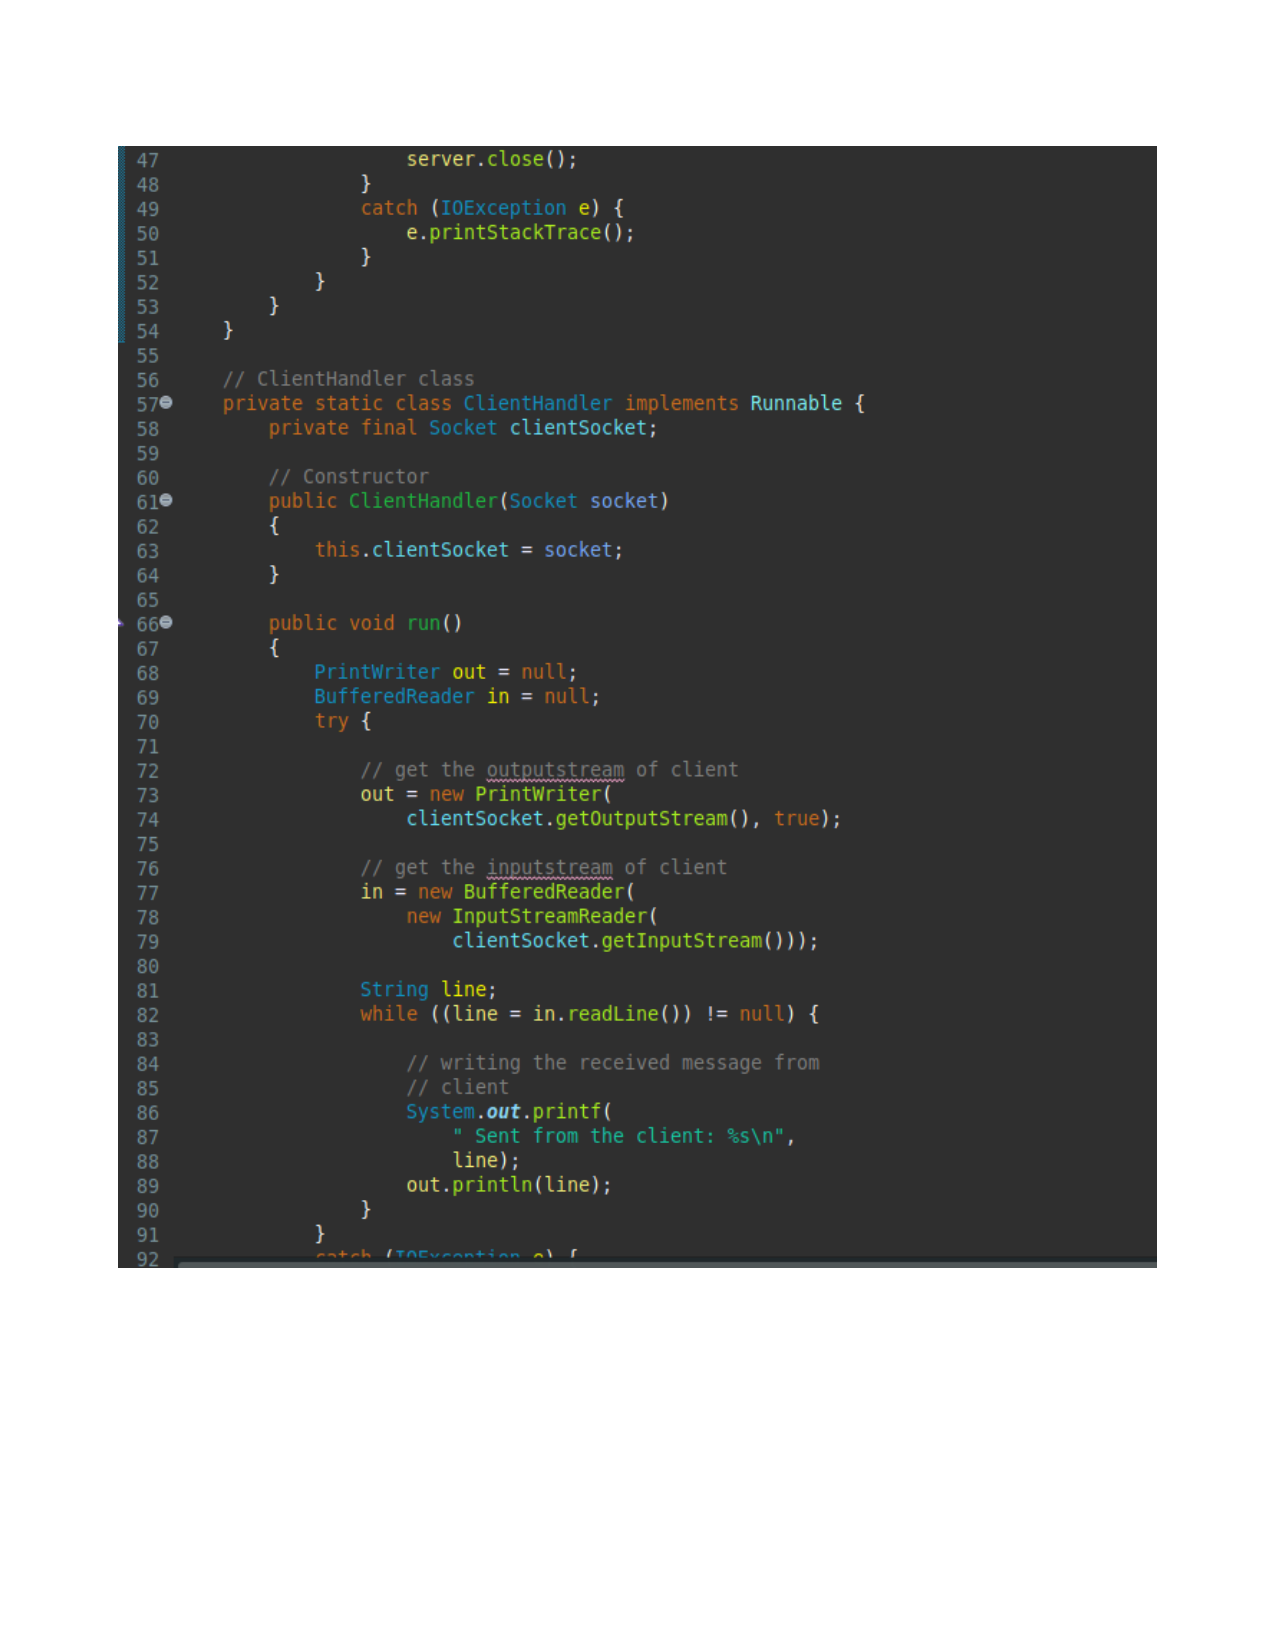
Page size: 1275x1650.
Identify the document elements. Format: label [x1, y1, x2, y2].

picture [118, 146, 1157, 1268]
